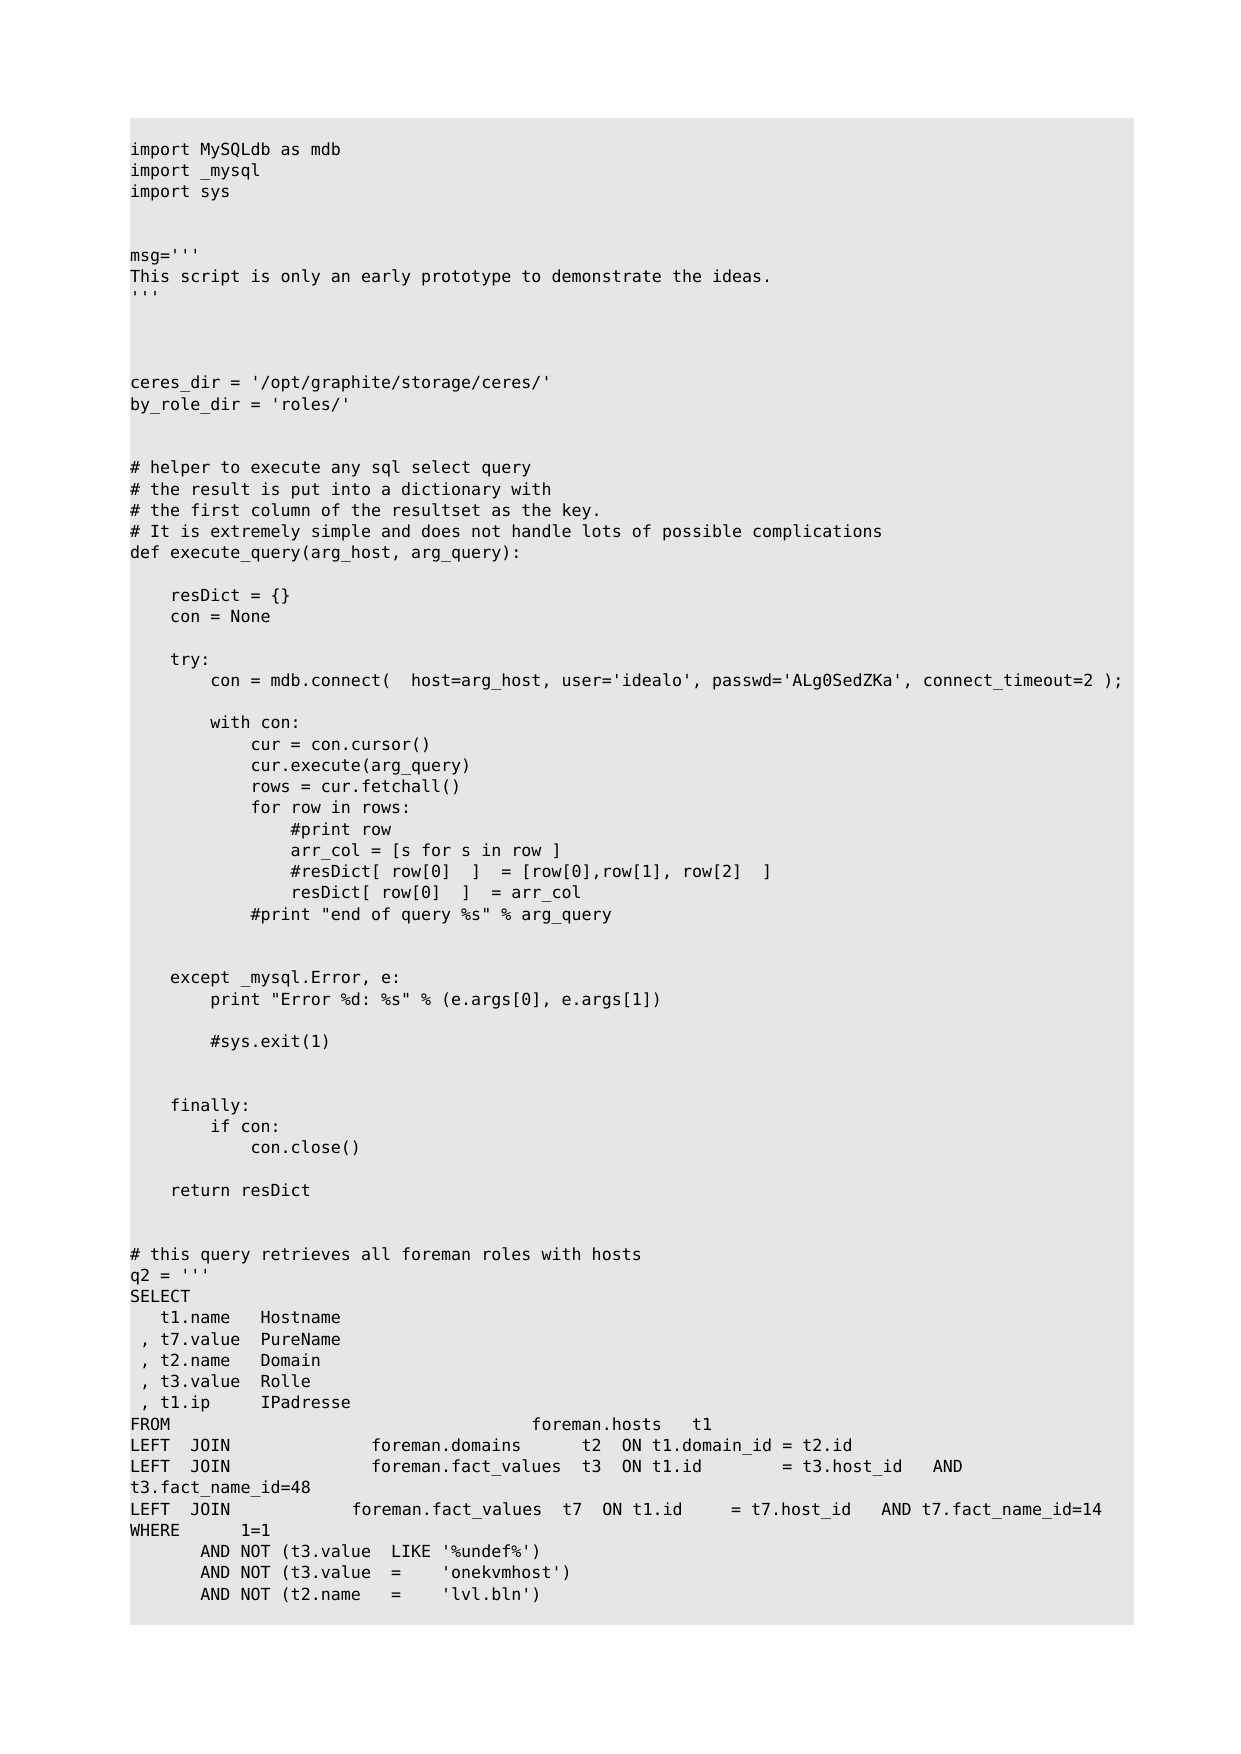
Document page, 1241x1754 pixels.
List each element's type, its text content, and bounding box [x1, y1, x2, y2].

text SELECT [130, 1287, 1134, 1306]
text This script is only an early prototype to demonstrate the ideas. [130, 267, 1134, 286]
text arr_col = [s for s in row ] [130, 841, 1134, 860]
text for row in rows: [130, 798, 1134, 817]
text con = mdb.connect( host=arg_host, user='idealo', passwd='ALg0SedZKa', connect_timeout=2 ); [130, 671, 1134, 690]
text #print "end of query %s" % arg_query [130, 904, 1134, 924]
text cur = con.cursor() [130, 734, 1134, 754]
text LEFT JOIN foreman.fact_values t3 ON t1.id = t3.host_id AND t3.fact_name_id=48 [130, 1457, 1134, 1497]
text #resDict[ row[0] ] = [row[0],row[1], row[2] ] [130, 862, 1134, 881]
text except _mysql.Error, e: [130, 968, 1134, 987]
text import MySQLdb as mdb [130, 139, 1134, 159]
text ''' [130, 288, 1134, 307]
text msg=''' [130, 246, 1134, 265]
text with con: [130, 713, 1134, 732]
text AND NOT (t3.value = 'onekvmhost') [130, 1563, 1134, 1582]
text resDict[ row[0] ] = arr_col [130, 883, 1134, 902]
text finally: [130, 1096, 1134, 1115]
text # It is extremely simple and does not handle lots of possible complications [130, 522, 1134, 541]
text rows = cur.fetchall() [130, 777, 1134, 796]
text cur.execute(arg_query) [130, 756, 1134, 775]
text # the result is put into a dictionary with [130, 479, 1134, 499]
text WHERE 1=1 [130, 1521, 1134, 1540]
text LEFT JOIN foreman.fact_values t7 ON t1.id = t7.host_id AND t7.fact_name_id=14 [130, 1499, 1134, 1519]
text #print row [130, 819, 1134, 839]
text return resDict [130, 1181, 1134, 1200]
text if con: [130, 1117, 1134, 1136]
text AND NOT (t2.name = 'lvl.bln') [130, 1584, 1134, 1604]
text # this query retrieves all foreman roles with hosts [130, 1244, 1134, 1264]
text , t2.name Domain [130, 1351, 1134, 1370]
text by_role_dir = 'roles/' [130, 394, 1134, 414]
text con = None [130, 607, 1134, 626]
text # helper to execute any sql select query [130, 458, 1134, 477]
text , t1.ip IPadresse [130, 1393, 1134, 1412]
text ceres_dir = '/opt/graphite/storage/ceres/' [130, 373, 1134, 392]
text print "Error %d: %s" % (e.args[0], e.args[1]) [130, 989, 1134, 1009]
text AND NOT (t3.value LIKE '%undef%') [130, 1542, 1134, 1561]
text import _mysql [130, 161, 1134, 180]
text # the first column of the resultset as the key. [130, 501, 1134, 520]
text t1.name Hostname [130, 1308, 1134, 1327]
text FROM foreman.hosts t1 [130, 1414, 1134, 1434]
text #sys.exit(1) [130, 1032, 1134, 1051]
text , t7.value PureName [130, 1329, 1134, 1349]
text con.close() [130, 1138, 1134, 1157]
text import sys [130, 182, 1134, 201]
text def execute_query(arg_host, arg_query): [130, 543, 1134, 562]
text resDict = {} [130, 586, 1134, 605]
text LEFT JOIN foreman.domains t2 ON t1.domain_id = t2.id [130, 1436, 1134, 1455]
text q2 = ''' [130, 1266, 1134, 1285]
text try: [130, 649, 1134, 669]
text , t3.value Rolle [130, 1372, 1134, 1391]
